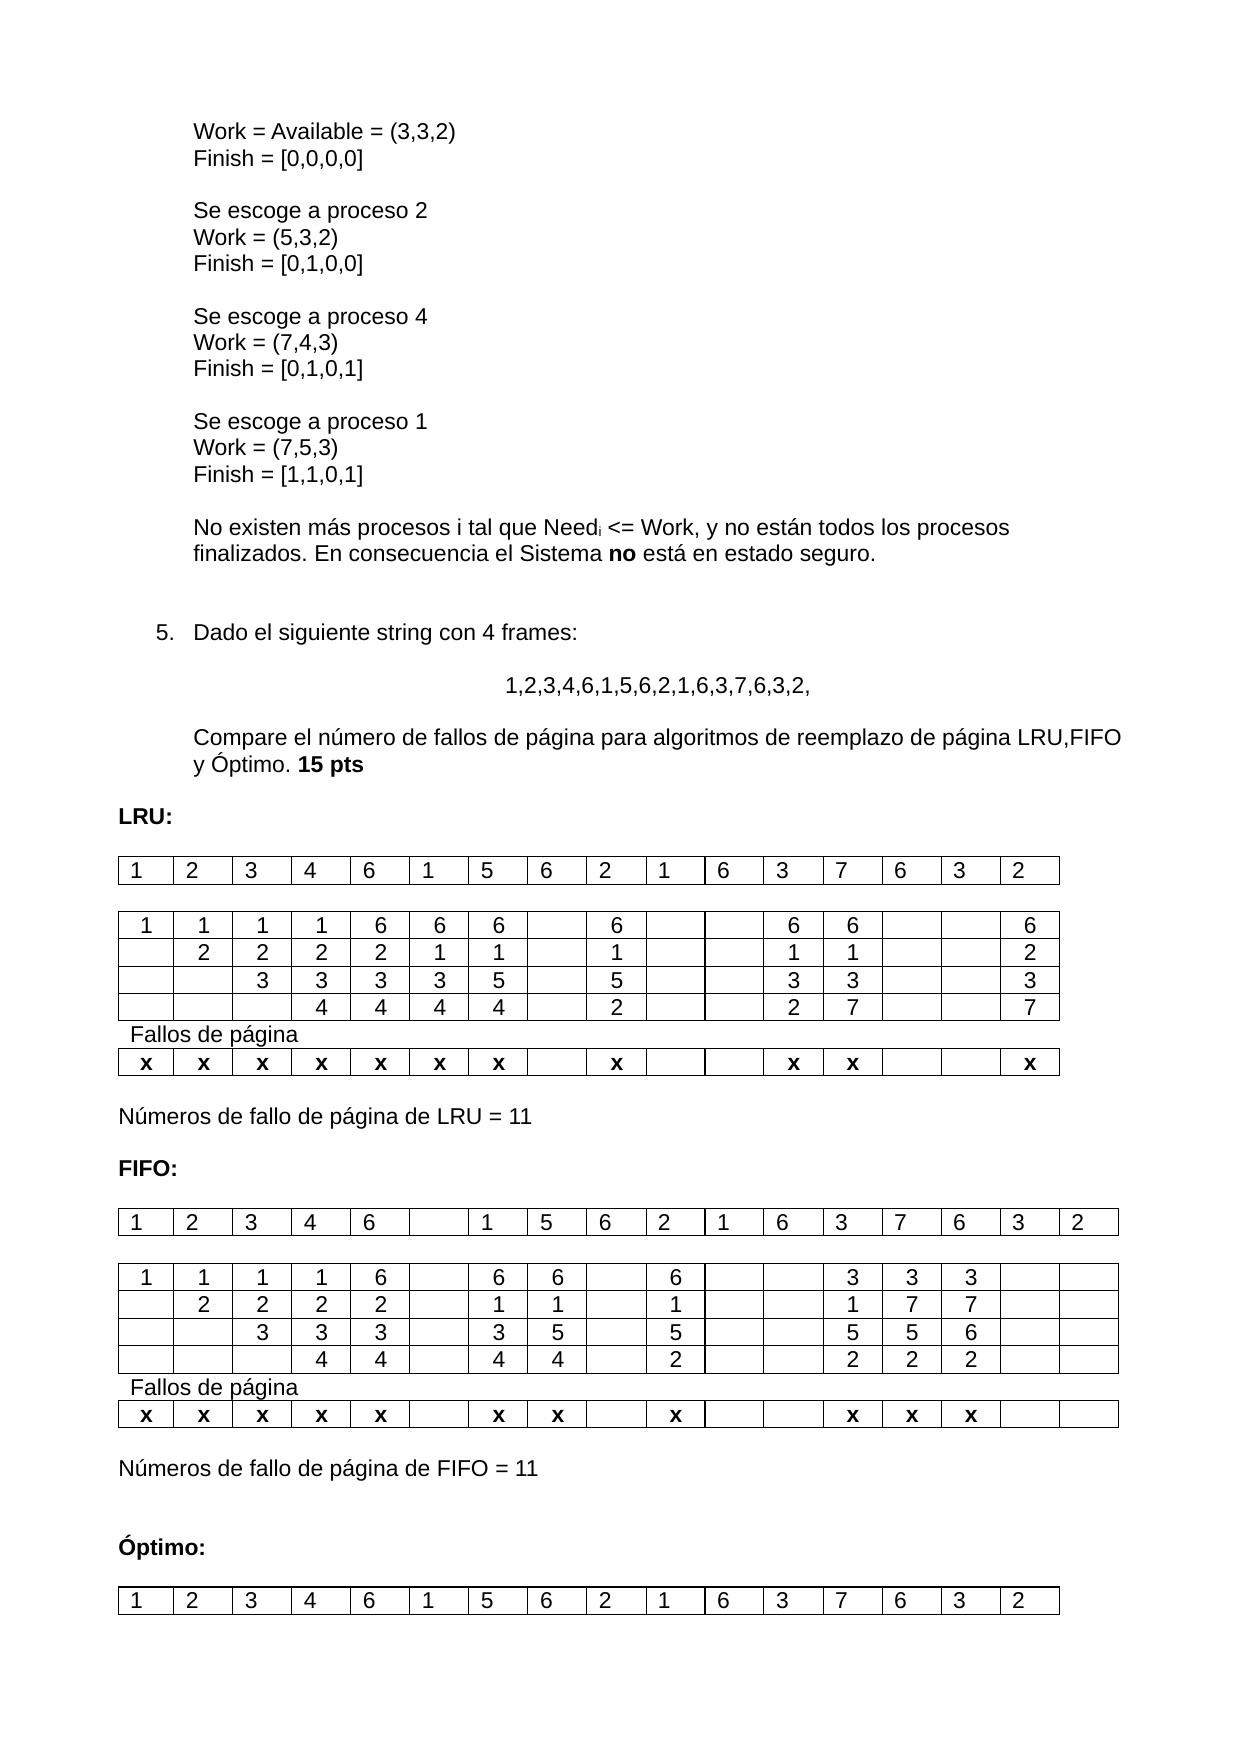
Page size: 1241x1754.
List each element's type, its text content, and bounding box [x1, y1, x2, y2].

table_cell 2 [587, 994, 646, 1020]
table_cell [706, 1264, 763, 1290]
table_cell x [292, 1401, 350, 1427]
table_cell [1059, 1374, 1119, 1400]
table_cell [528, 1049, 586, 1075]
table_cell 5 [528, 1319, 586, 1345]
table_cell [706, 1049, 763, 1075]
table_cell [705, 1374, 764, 1400]
table_cell x [174, 1401, 232, 1427]
table_cell [706, 939, 763, 966]
table_cell [233, 994, 291, 1020]
table_cell 6 [942, 1319, 1000, 1345]
table_cell 6 [824, 912, 882, 938]
table_cell [587, 1346, 646, 1372]
table_header 3 [233, 1588, 291, 1614]
table_cell [706, 1319, 763, 1345]
table_cell 6 [764, 912, 823, 938]
table_cell [1000, 1374, 1059, 1400]
table_cell [883, 1049, 941, 1075]
table_cell 1 [174, 912, 232, 938]
text Óptimo: [118, 1534, 1122, 1560]
table_header 3 [1001, 1209, 1059, 1235]
text LRU: [118, 803, 1122, 830]
table_cell [647, 939, 704, 966]
table_cell 1 [764, 939, 823, 966]
table_cell [882, 885, 941, 911]
table_cell 3 [764, 967, 823, 993]
table_cell [469, 885, 528, 911]
table_header 1 [410, 857, 468, 883]
text Finish = [0,1,0,0] [193, 250, 1122, 276]
table_cell x [824, 1049, 882, 1075]
table_header 3 [942, 1588, 1000, 1614]
table_header 5 [469, 1588, 527, 1614]
table_cell x [174, 1049, 232, 1075]
table_cell 3 [351, 1319, 409, 1345]
text Work = (5,3,2) [193, 223, 1122, 250]
table_cell [1060, 1319, 1118, 1345]
table_cell 6 [410, 912, 468, 938]
table_header 1 [410, 1588, 468, 1614]
table_cell [942, 939, 1000, 966]
table_cell [1000, 885, 1059, 911]
table_cell [942, 1049, 1000, 1075]
table_cell 1 [233, 1264, 291, 1290]
table_header 4 [292, 1588, 350, 1614]
table_cell [882, 1374, 941, 1400]
table_cell [942, 967, 1000, 993]
text FIFO: [118, 1155, 1122, 1182]
table_cell [351, 1236, 410, 1263]
table_cell 2 [351, 1291, 409, 1318]
table_cell [410, 1291, 468, 1318]
table_cell [883, 994, 941, 1020]
table_cell 1 [410, 939, 468, 966]
table_header 5 [469, 857, 527, 883]
table_cell 3 [942, 1264, 1000, 1290]
table_cell [528, 1374, 587, 1400]
table_header 6 [528, 857, 586, 883]
table_cell x [233, 1401, 291, 1427]
table_cell 6 [351, 912, 409, 938]
text Compare el número de fallos de página para algoritmos de reemplazo de página LRU,FIFO y Óptimo. 15 pts [193, 724, 1122, 777]
table_cell [174, 885, 233, 911]
table_cell [706, 994, 763, 1020]
text Números de fallo de página de LRU = 11 [118, 1103, 1122, 1129]
table_header 3 [233, 1209, 291, 1235]
table_cell [528, 1021, 587, 1048]
table_cell 1 [528, 1291, 586, 1318]
table_cell x [824, 1401, 882, 1427]
table_header 2 [174, 1588, 232, 1614]
table_cell [1000, 1021, 1059, 1048]
table_cell 1 [119, 1264, 173, 1290]
table_cell [942, 912, 1000, 938]
table_cell x [1001, 1049, 1059, 1075]
table_cell [118, 885, 174, 911]
table_cell 6 [351, 1264, 409, 1290]
table_cell 3 [824, 1264, 882, 1290]
table_cell 6 [647, 1264, 704, 1290]
table_header 1 [647, 857, 704, 883]
table_cell 7 [883, 1291, 941, 1318]
table_cell x [942, 1401, 1000, 1427]
table_cell x [119, 1049, 173, 1075]
table_cell 4 [469, 1346, 527, 1372]
table_cell 2 [174, 1291, 232, 1318]
table_cell [528, 967, 586, 993]
table_header 6 [706, 1588, 763, 1614]
table_cell 6 [469, 1264, 527, 1290]
table_header 4 [292, 857, 350, 883]
table_cell [1059, 1236, 1119, 1263]
table_cell 2 [351, 939, 409, 966]
table_cell [410, 885, 469, 911]
text Números de fallo de página de FIFO = 11 [118, 1454, 1122, 1481]
table_cell [469, 1374, 528, 1400]
table_header 1 [119, 1588, 173, 1614]
table_cell [647, 912, 704, 938]
table_cell [764, 1401, 823, 1427]
table_cell [1001, 1319, 1059, 1345]
table_cell [587, 1401, 646, 1427]
table_cell 2 [647, 1346, 704, 1372]
text Finish = [1,1,0,1] [193, 461, 1122, 487]
table_header 1 [706, 1209, 763, 1235]
table_cell [764, 1346, 823, 1372]
table_header 3 [764, 857, 823, 883]
table_header 6 [764, 1209, 823, 1235]
table_cell 2 [174, 939, 232, 966]
table_header 2 [1060, 1209, 1118, 1235]
table_header 7 [883, 1209, 941, 1235]
table_cell x [292, 1049, 350, 1075]
text 1,2,3,4,6,1,5,6,2,1,6,3,7,6,3,2, [193, 672, 1122, 698]
table_header 1 [469, 1209, 527, 1235]
table_cell [587, 1291, 646, 1318]
table_cell [883, 912, 941, 938]
table_cell [646, 885, 705, 911]
table_cell 5 [469, 967, 527, 993]
table_cell x [119, 1401, 173, 1427]
table_header 2 [1001, 857, 1059, 883]
text No existen más procesos i tal que Needi <= Work, y no están todos los procesos finalizados. En consecuencia el Sistema no está en estado seguro. [193, 513, 1122, 566]
table_cell [705, 885, 764, 911]
table_cell 1 [587, 939, 646, 966]
table_cell 1 [469, 1291, 527, 1318]
table_cell [764, 1264, 823, 1290]
table_cell 1 [647, 1291, 704, 1318]
table_cell [823, 1374, 882, 1400]
table_cell Fallos de página [118, 1374, 410, 1400]
table_cell [647, 994, 704, 1020]
table_cell [706, 912, 763, 938]
table_cell [410, 1319, 468, 1345]
table_cell [351, 885, 410, 911]
text Se escoge a proceso 1 [193, 408, 1122, 434]
table_cell 5 [647, 1319, 704, 1345]
table_cell [174, 994, 232, 1020]
table_cell x [469, 1049, 527, 1075]
table_cell [764, 1236, 823, 1263]
table_cell 1 [233, 912, 291, 938]
table_cell [1060, 1346, 1118, 1372]
table_header 6 [706, 857, 763, 883]
table_cell [410, 1346, 468, 1372]
text Work = (7,5,3) [193, 434, 1122, 461]
table_cell [764, 1021, 823, 1048]
table_cell [174, 967, 232, 993]
table_cell [706, 1401, 763, 1427]
table_header 6 [942, 1209, 1000, 1235]
table_cell [823, 1236, 882, 1263]
table_cell 4 [292, 994, 350, 1020]
table_cell 3 [351, 967, 409, 993]
table_cell [118, 1236, 174, 1263]
table_cell [119, 1346, 173, 1372]
table_cell [410, 1021, 469, 1048]
table_header 3 [824, 1209, 882, 1235]
table_cell [119, 967, 173, 993]
table_header 1 [647, 1588, 704, 1614]
table_cell [706, 967, 763, 993]
table_cell 4 [410, 994, 468, 1020]
table_header 6 [351, 1209, 409, 1235]
table_cell 5 [883, 1319, 941, 1345]
table_cell [587, 1236, 646, 1263]
table_cell [119, 1319, 173, 1345]
table_cell 3 [292, 967, 350, 993]
table_cell [410, 1264, 468, 1290]
table_cell [292, 885, 351, 911]
table_cell [469, 1236, 528, 1263]
table_cell 6 [469, 912, 527, 938]
table_cell 7 [1001, 994, 1059, 1020]
table_cell [119, 994, 173, 1020]
table_cell [706, 1291, 763, 1318]
table_header 2 [174, 857, 232, 883]
text Finish = [0,0,0,0] [193, 144, 1122, 171]
table_header 2 [174, 1209, 232, 1235]
table_cell [587, 1319, 646, 1345]
table_cell [823, 1021, 882, 1048]
table_cell 3 [233, 967, 291, 993]
table_cell [233, 885, 292, 911]
table_cell 3 [824, 967, 882, 993]
table_cell 3 [233, 1319, 291, 1345]
table_cell x [587, 1049, 646, 1075]
table_cell 7 [942, 1291, 1000, 1318]
table_cell 2 [1001, 939, 1059, 966]
table_cell [587, 1021, 646, 1048]
table_cell 5 [587, 967, 646, 993]
table_cell [764, 1291, 823, 1318]
table_cell [233, 1346, 291, 1372]
table_cell [823, 885, 882, 911]
table_cell [587, 1374, 646, 1400]
table_header 5 [528, 1209, 586, 1235]
table_cell [764, 885, 823, 911]
table_cell 3 [292, 1319, 350, 1345]
table_cell [647, 967, 704, 993]
text Work = Available = (3,3,2) [193, 118, 1122, 144]
table_cell 1 [292, 1264, 350, 1290]
table_cell [410, 1401, 468, 1427]
table_cell [764, 1374, 823, 1400]
table_cell [705, 1021, 764, 1048]
table_header 6 [351, 1588, 409, 1614]
table_cell [233, 1236, 292, 1263]
table_cell 1 [174, 1264, 232, 1290]
table_cell x [351, 1401, 409, 1427]
table_header 2 [587, 857, 646, 883]
table_cell [1001, 1346, 1059, 1372]
table_header 6 [883, 857, 941, 883]
table_header 6 [883, 1588, 941, 1614]
table_cell 2 [824, 1346, 882, 1372]
table_cell [646, 1374, 705, 1400]
table_cell [292, 1236, 351, 1263]
table_header [410, 1209, 468, 1235]
table_cell 1 [469, 939, 527, 966]
table_cell 2 [942, 1346, 1000, 1372]
list Dado el siguiente string con 4 frames: [156, 619, 1122, 645]
table_cell 2 [233, 939, 291, 966]
table_cell x [883, 1401, 941, 1427]
table_cell 1 [119, 912, 173, 938]
table_cell [528, 939, 586, 966]
table_cell [469, 1021, 528, 1048]
table_cell [941, 885, 1000, 911]
table_cell [587, 1264, 646, 1290]
table_header 3 [764, 1588, 823, 1614]
table_cell x [528, 1401, 586, 1427]
table_cell [174, 1319, 232, 1345]
table_cell [647, 1049, 704, 1075]
table_cell [646, 1236, 705, 1263]
table_cell [1001, 1264, 1059, 1290]
table_cell [941, 1374, 1000, 1400]
table_cell [410, 1236, 469, 1263]
table_cell [941, 1021, 1000, 1048]
table_cell [174, 1236, 233, 1263]
text Work = (7,4,3) [193, 329, 1122, 355]
table_cell 3 [410, 967, 468, 993]
table_cell [174, 1346, 232, 1372]
table_cell [942, 994, 1000, 1020]
table_cell [528, 885, 587, 911]
table_cell 2 [883, 1346, 941, 1372]
table_cell [119, 939, 173, 966]
table_header 1 [119, 857, 173, 883]
table_cell [1001, 1401, 1059, 1427]
table_cell [1060, 1291, 1118, 1318]
text Se escoge a proceso 2 [193, 197, 1122, 223]
table_header 2 [1001, 1588, 1059, 1614]
table_cell [764, 1319, 823, 1345]
table_header 1 [119, 1209, 173, 1235]
table_cell [706, 1346, 763, 1372]
table_cell [528, 1236, 587, 1263]
text Finish = [0,1,0,1] [193, 355, 1122, 382]
table_cell [528, 994, 586, 1020]
table_header 7 [824, 857, 882, 883]
table_cell 7 [824, 994, 882, 1020]
table_header 3 [233, 857, 291, 883]
table_header 4 [292, 1209, 350, 1235]
table_cell [1060, 1401, 1118, 1427]
table_cell [646, 1021, 705, 1048]
table_cell [587, 885, 646, 911]
table_cell [1060, 1264, 1118, 1290]
table_cell 4 [351, 994, 409, 1020]
table_cell [705, 1236, 764, 1263]
table_cell 6 [1001, 912, 1059, 938]
table_cell 5 [824, 1319, 882, 1345]
table_cell Fallos de página [118, 1021, 410, 1048]
table_cell x [410, 1049, 468, 1075]
table_header 2 [647, 1209, 704, 1235]
table_header 3 [942, 857, 1000, 883]
table_cell [883, 967, 941, 993]
text Se escoge a proceso 4 [193, 303, 1122, 329]
table_cell 2 [764, 994, 823, 1020]
table_cell 4 [292, 1346, 350, 1372]
table_header 6 [351, 857, 409, 883]
table_cell 2 [233, 1291, 291, 1318]
table_cell [941, 1236, 1000, 1263]
table_cell 3 [469, 1319, 527, 1345]
table_cell 2 [292, 939, 350, 966]
table_cell 4 [351, 1346, 409, 1372]
table_cell 1 [824, 939, 882, 966]
table_cell 3 [1001, 967, 1059, 993]
table_cell 4 [469, 994, 527, 1020]
table_cell [410, 1374, 469, 1400]
table_cell [119, 1291, 173, 1318]
table_cell 4 [528, 1346, 586, 1372]
table_header 2 [587, 1588, 646, 1614]
table_header 6 [528, 1588, 586, 1614]
table_cell x [469, 1401, 527, 1427]
table_cell [1000, 1236, 1059, 1263]
table_cell x [351, 1049, 409, 1075]
table_cell 2 [292, 1291, 350, 1318]
table_cell 1 [292, 912, 350, 938]
table_cell x [647, 1401, 704, 1427]
table_header 6 [587, 1209, 646, 1235]
table_cell 6 [587, 912, 646, 938]
table_cell 3 [883, 1264, 941, 1290]
table_cell [882, 1021, 941, 1048]
table_cell [882, 1236, 941, 1263]
table_cell 6 [528, 1264, 586, 1290]
table_cell [1001, 1291, 1059, 1318]
table_cell [528, 912, 586, 938]
table_cell [883, 939, 941, 966]
table_cell x [764, 1049, 823, 1075]
table_cell 1 [824, 1291, 882, 1318]
table_header 7 [824, 1588, 882, 1614]
table_cell x [233, 1049, 291, 1075]
